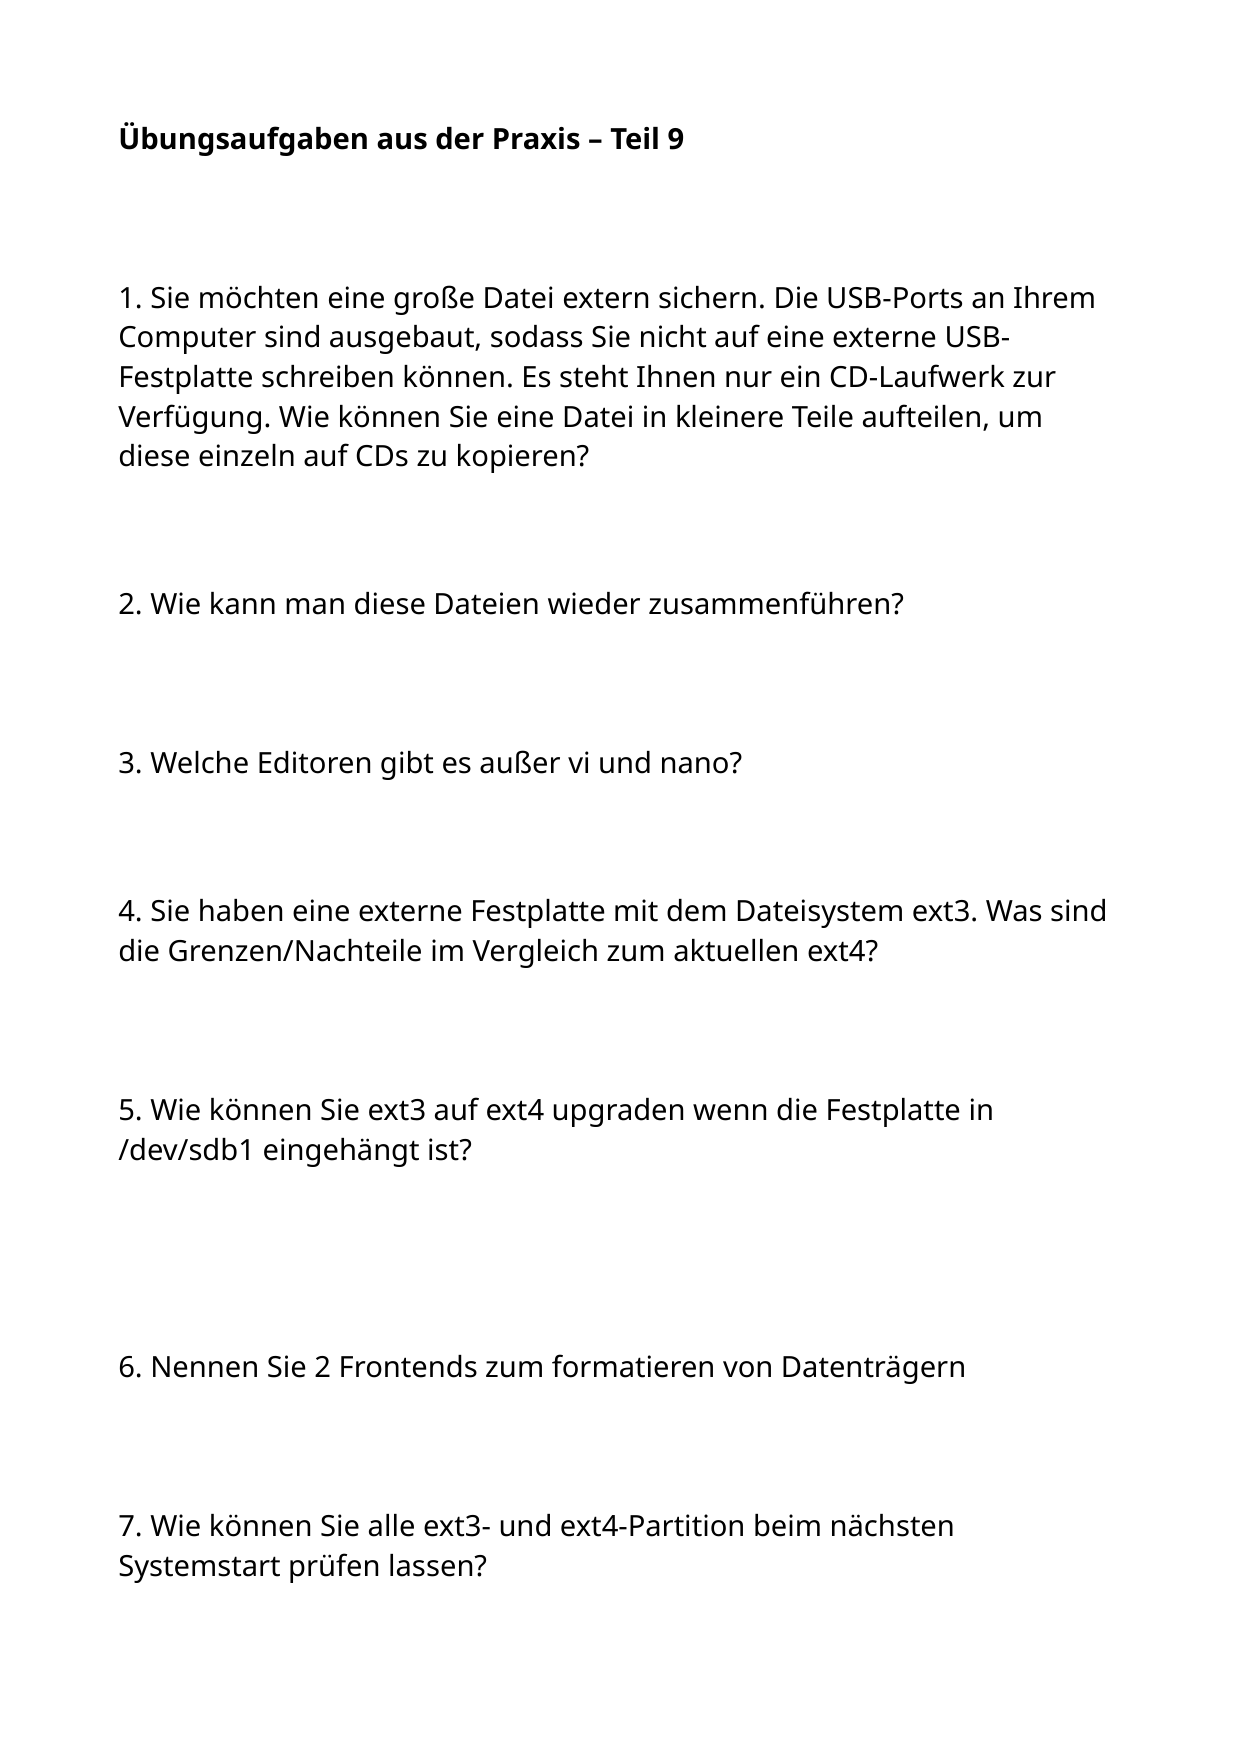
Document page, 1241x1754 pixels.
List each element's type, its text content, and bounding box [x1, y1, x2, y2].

text Übungsaufgaben aus der Praxis – Teil 9 1. Sie möchten eine große Datei extern sichern. Die USB-Ports an Ihrem Computer sind ausgebaut, sodass Sie nicht auf eine externe USB-Festplatte schreiben können. Es steht Ihnen nur ein CD-Laufwerk zur Verfügung. Wie können Sie eine Datei in kleinere Teile aufteilen, um diese einzeln auf CDs zu kopieren? [118, 118, 1122, 583]
text 2. Wie kann man diese Dateien wieder zusammenführen? 3. Welche Editoren gibt es außer vi und nano? [118, 583, 1122, 782]
text 4. Sie haben eine externe Festplatte mit dem Dateisystem ext3. Was sind die Grenzen/Nachteile im Vergleich zum aktuellen ext4? 5. Wie können Sie ext3 auf ext4 upgraden wenn die Festplatte in /dev/sdb1 eingehängt ist? [118, 811, 1122, 1248]
text 6. Nennen Sie 2 Frontends zum formatieren von Datenträgern 7. Wie können Sie alle ext3- und ext4-Partition beim nächsten Systemstart prüfen lassen? [118, 1347, 1122, 1585]
